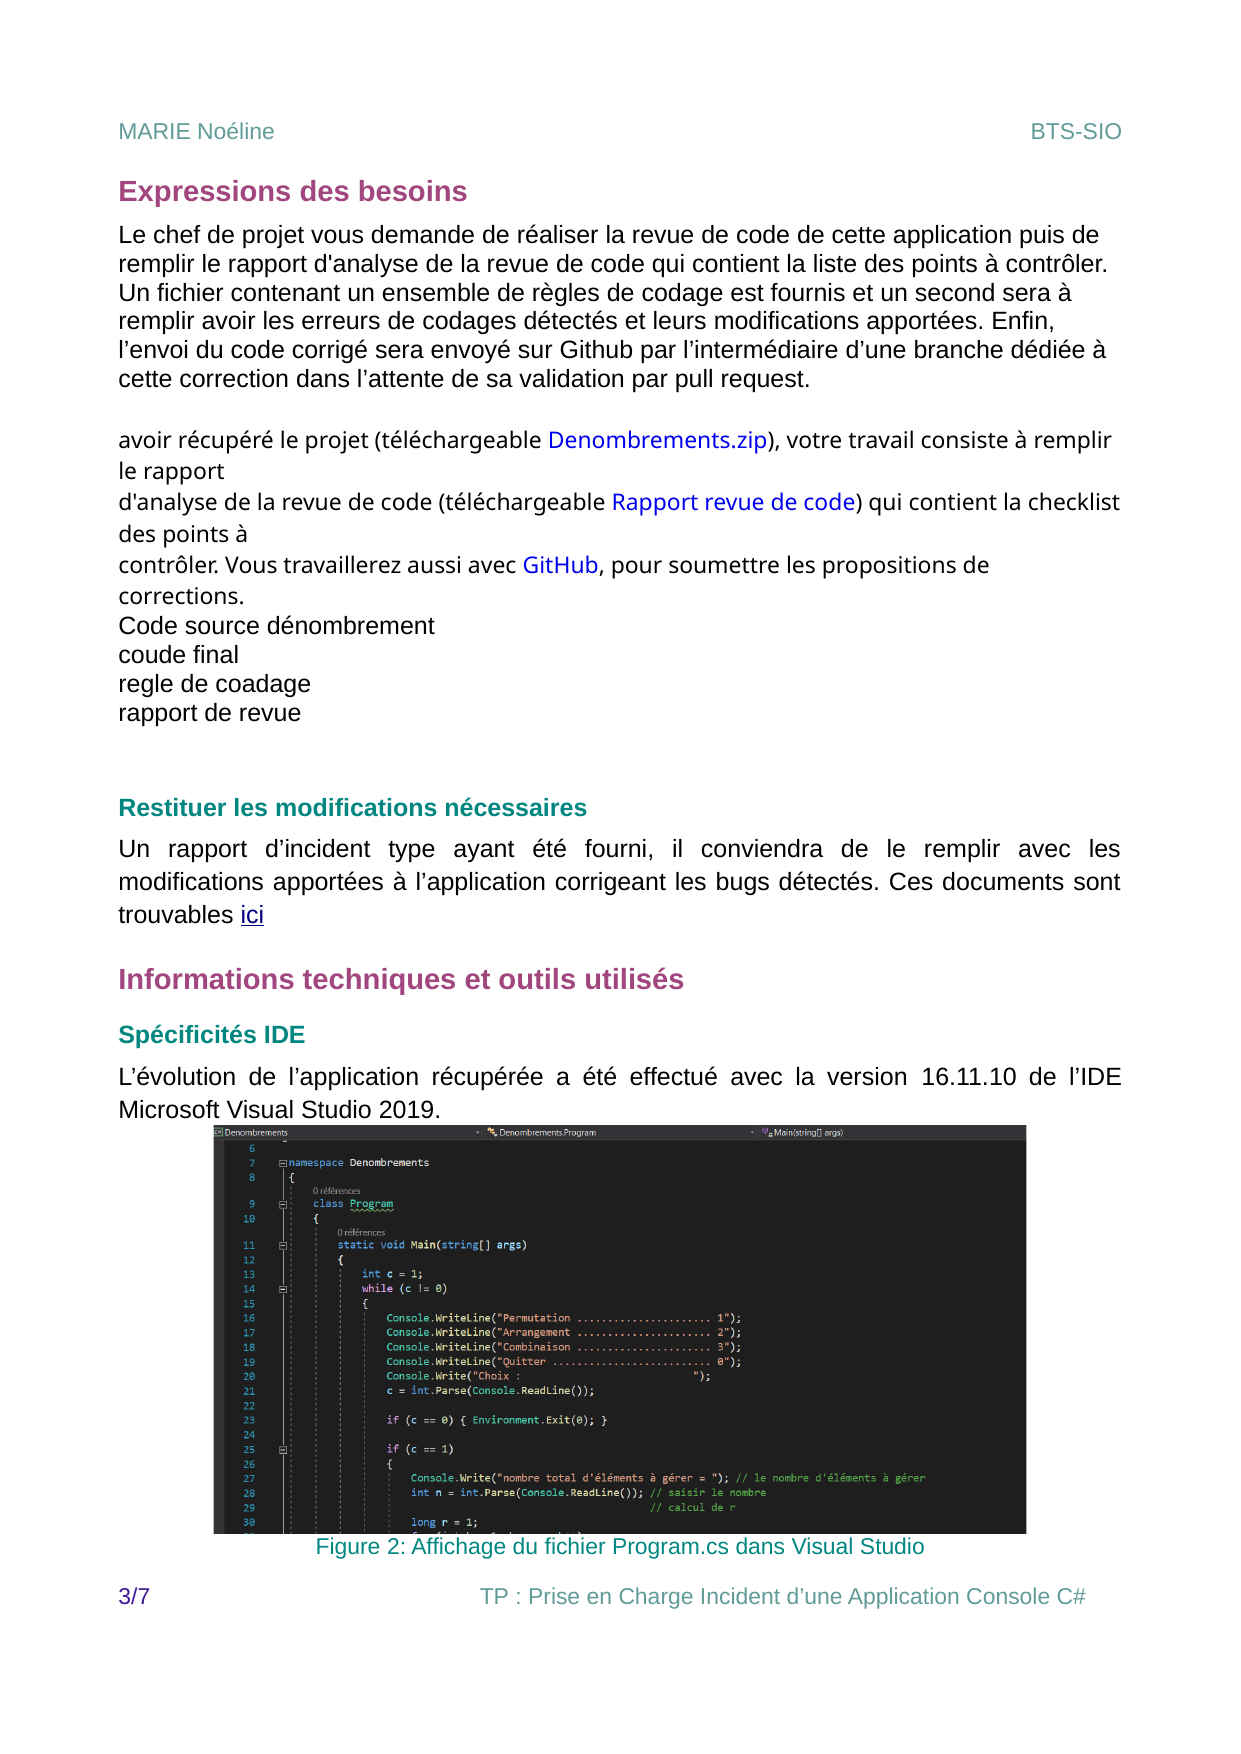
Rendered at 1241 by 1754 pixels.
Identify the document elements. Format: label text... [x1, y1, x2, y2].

text regle de coadage [118, 669, 1122, 697]
subtitle Expressions des besoins [118, 174, 1122, 207]
subtitle Informations techniques et outils utilisés [118, 962, 1122, 996]
text Le chef de projet vous demande de réaliser la revue de code de cette application puis de remplir le rapport d'analyse de la revue de code qui contient la liste des points à contrôler. Un fichier contenant un ensemble de règles de codage est fournis et un second sera à remplir avoir les erreurs de codages détectés et leurs modifications apportées. Enfin, l’envoi du code corrigé sera envoyé sur Github par l’intermédiaire d’une branche dédiée à cette correction dans l’attente de sa validation par pull request. [118, 220, 1122, 392]
text L’évolution de l’application récupérée a été effectué avec la version 16.11.10 de l’IDE Microsoft Visual Studio 2019. [118, 1062, 1122, 1123]
text coude final [118, 640, 1122, 669]
text Figure 2: Affichage du fichier Program.cs dans Visual Studio [173, 1138, 1067, 1559]
text avoir récupéré le projet (téléchargeable Denombrements.zip), votre travail consiste à remplir le rapport [118, 424, 1122, 486]
text Code source dénombrement [118, 611, 1122, 640]
text rapport de revue [118, 697, 1122, 726]
picture [213, 1125, 1027, 1534]
subtitle Restituer les modifications nécessaires [118, 792, 1122, 821]
text Un rapport d’incident type ayant été fourni, il conviendra de le remplir avec les modifications apportées à l’application corrigeant les bugs détectés. Ces documents sont trouvables ici [118, 834, 1122, 928]
subtitle Spécificités IDE [118, 1021, 1122, 1049]
text contrôler. Vous travaillerez aussi avec GitHub, pour soumettre les propositions de corrections. [118, 549, 1122, 611]
text d'analyse de la revue de code (téléchargeable Rapport revue de code) qui contient la checklist des points à [118, 486, 1122, 549]
